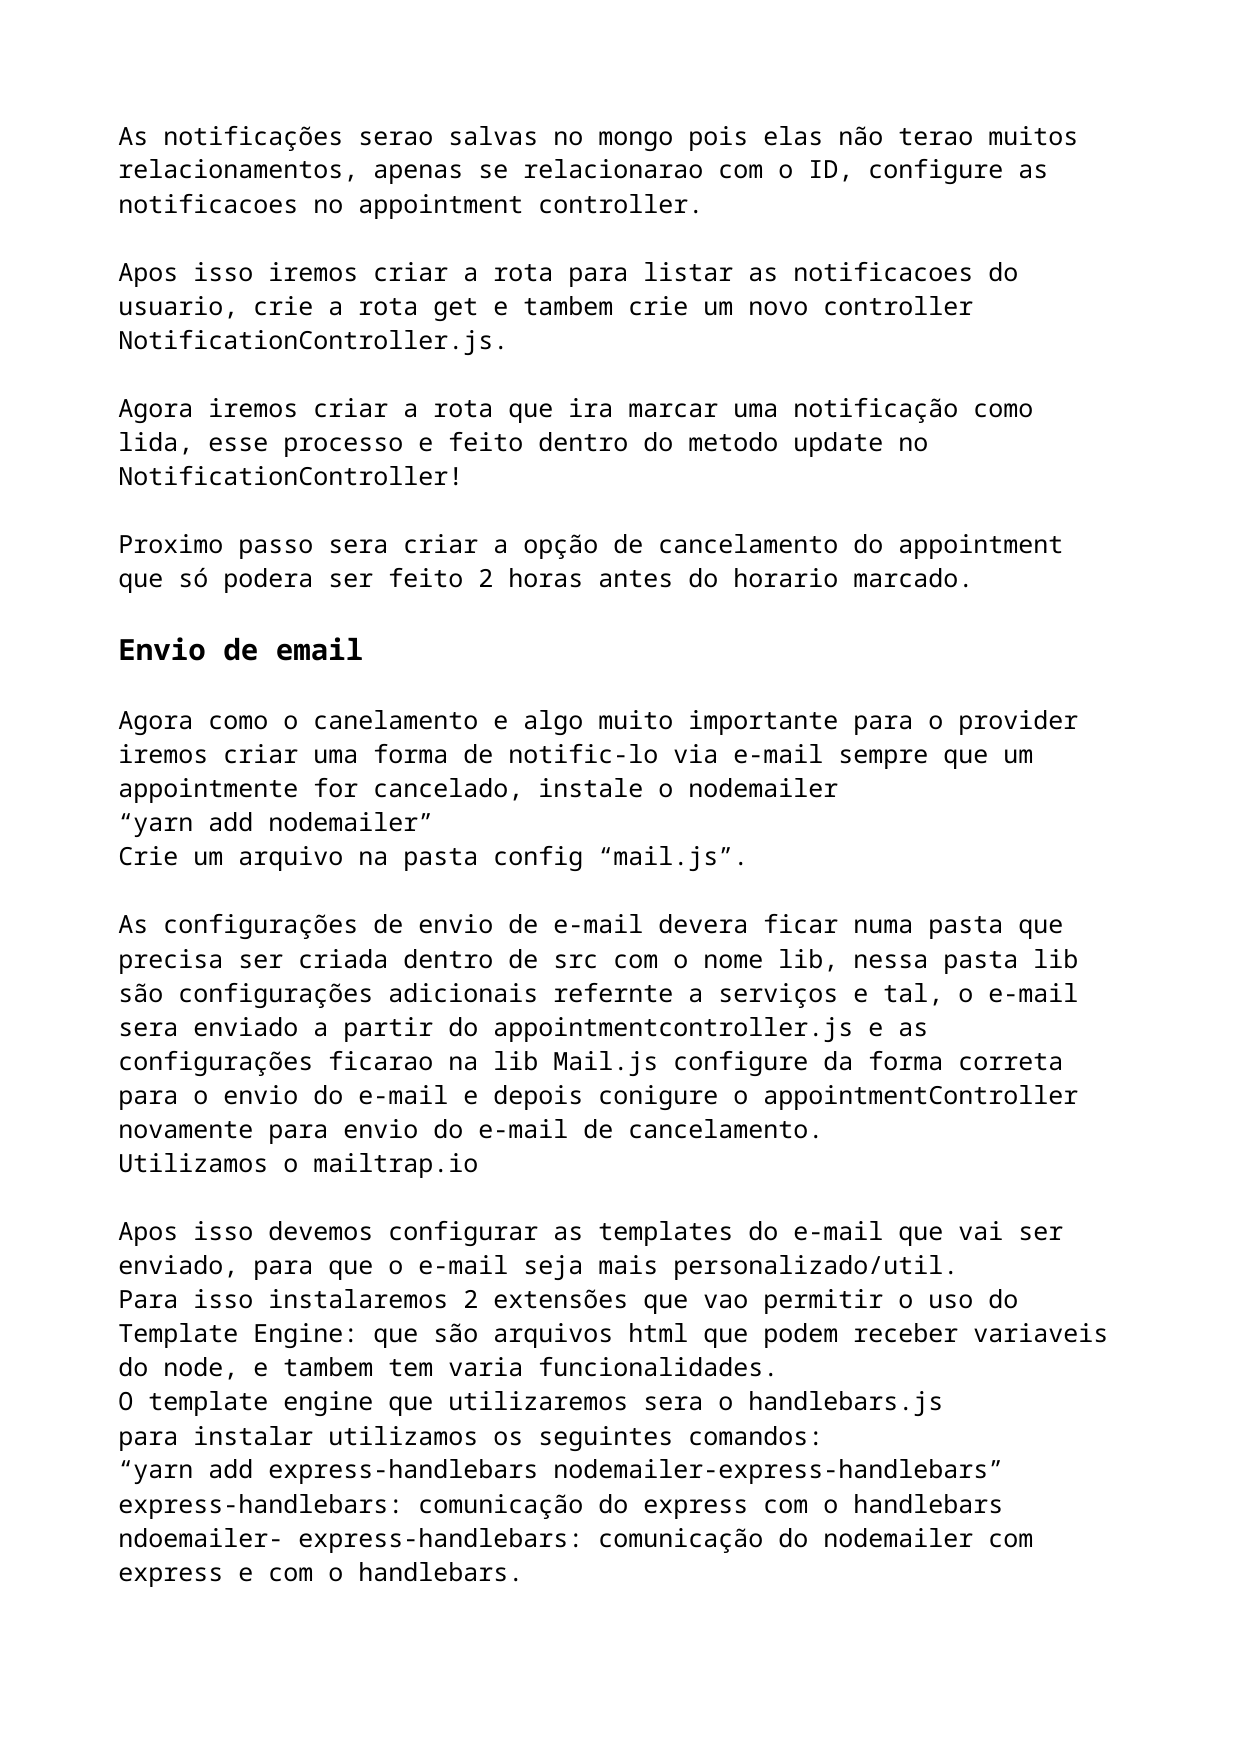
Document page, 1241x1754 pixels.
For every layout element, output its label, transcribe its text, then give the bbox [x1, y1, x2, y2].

text Agora como o canelamento e algo muito importante para o provider iremos criar uma forma de notific-lo via e-mail sempre que um appointmente for cancelado, instale o nodemailer [118, 703, 1122, 805]
text Utilizamos o mailtrap.io [118, 1146, 1122, 1180]
text Para isso instalaremos 2 extensões que vao permitir o uso do Template Engine: que são arquivos html que podem receber variaveis do node, e tambem tem varia funcionalidades. [118, 1282, 1122, 1384]
text Apos isso devemos configurar as templates do e-mail que vai ser enviado, para que o e-mail seja mais personalizado/util. [118, 1214, 1122, 1282]
text Crie um arquivo na pasta config “mail.js”. [118, 839, 1122, 873]
text express-handlebars: comunicação do express com o handlebars [118, 1486, 1122, 1520]
text Agora iremos criar a rota que ira marcar uma notificação como lida, esse processo e feito dentro do metodo update no NotificationController! [118, 391, 1122, 493]
text Envio de email [118, 629, 1122, 669]
text “yarn add express-handlebars nodemailer-express-handlebars” [118, 1452, 1122, 1486]
text As notificações serao salvas no mongo pois elas não terao muitos relacionamentos, apenas se relacionarao com o ID, configure as notificacoes no appointment controller. [118, 118, 1122, 220]
text para instalar utilizamos os seguintes comandos: [118, 1418, 1122, 1452]
text O template engine que utilizaremos sera o handlebars.js [118, 1384, 1122, 1418]
text “yarn add nodemailer” [118, 805, 1122, 839]
text ndoemailer- express-handlebars: comunicação do nodemailer com express e com o handlebars. [118, 1520, 1122, 1588]
text Apos isso iremos criar a rota para listar as notificacoes do usuario, crie a rota get e tambem crie um novo controller NotificationController.js. [118, 254, 1122, 357]
text Proximo passo sera criar a opção de cancelamento do appointment que só podera ser feito 2 horas antes do horario marcado. [118, 527, 1122, 595]
text As configurações de envio de e-mail devera ficar numa pasta que precisa ser criada dentro de src com o nome lib, nessa pasta lib são configurações adicionais refernte a serviços e tal, o e-mail sera enviado a partir do appointmentcontroller.js e as configurações ficarao na lib Mail.js configure da forma correta para o envio do e-mail e depois conigure o appointmentController novamente para envio do e-mail de cancelamento. [118, 907, 1122, 1146]
